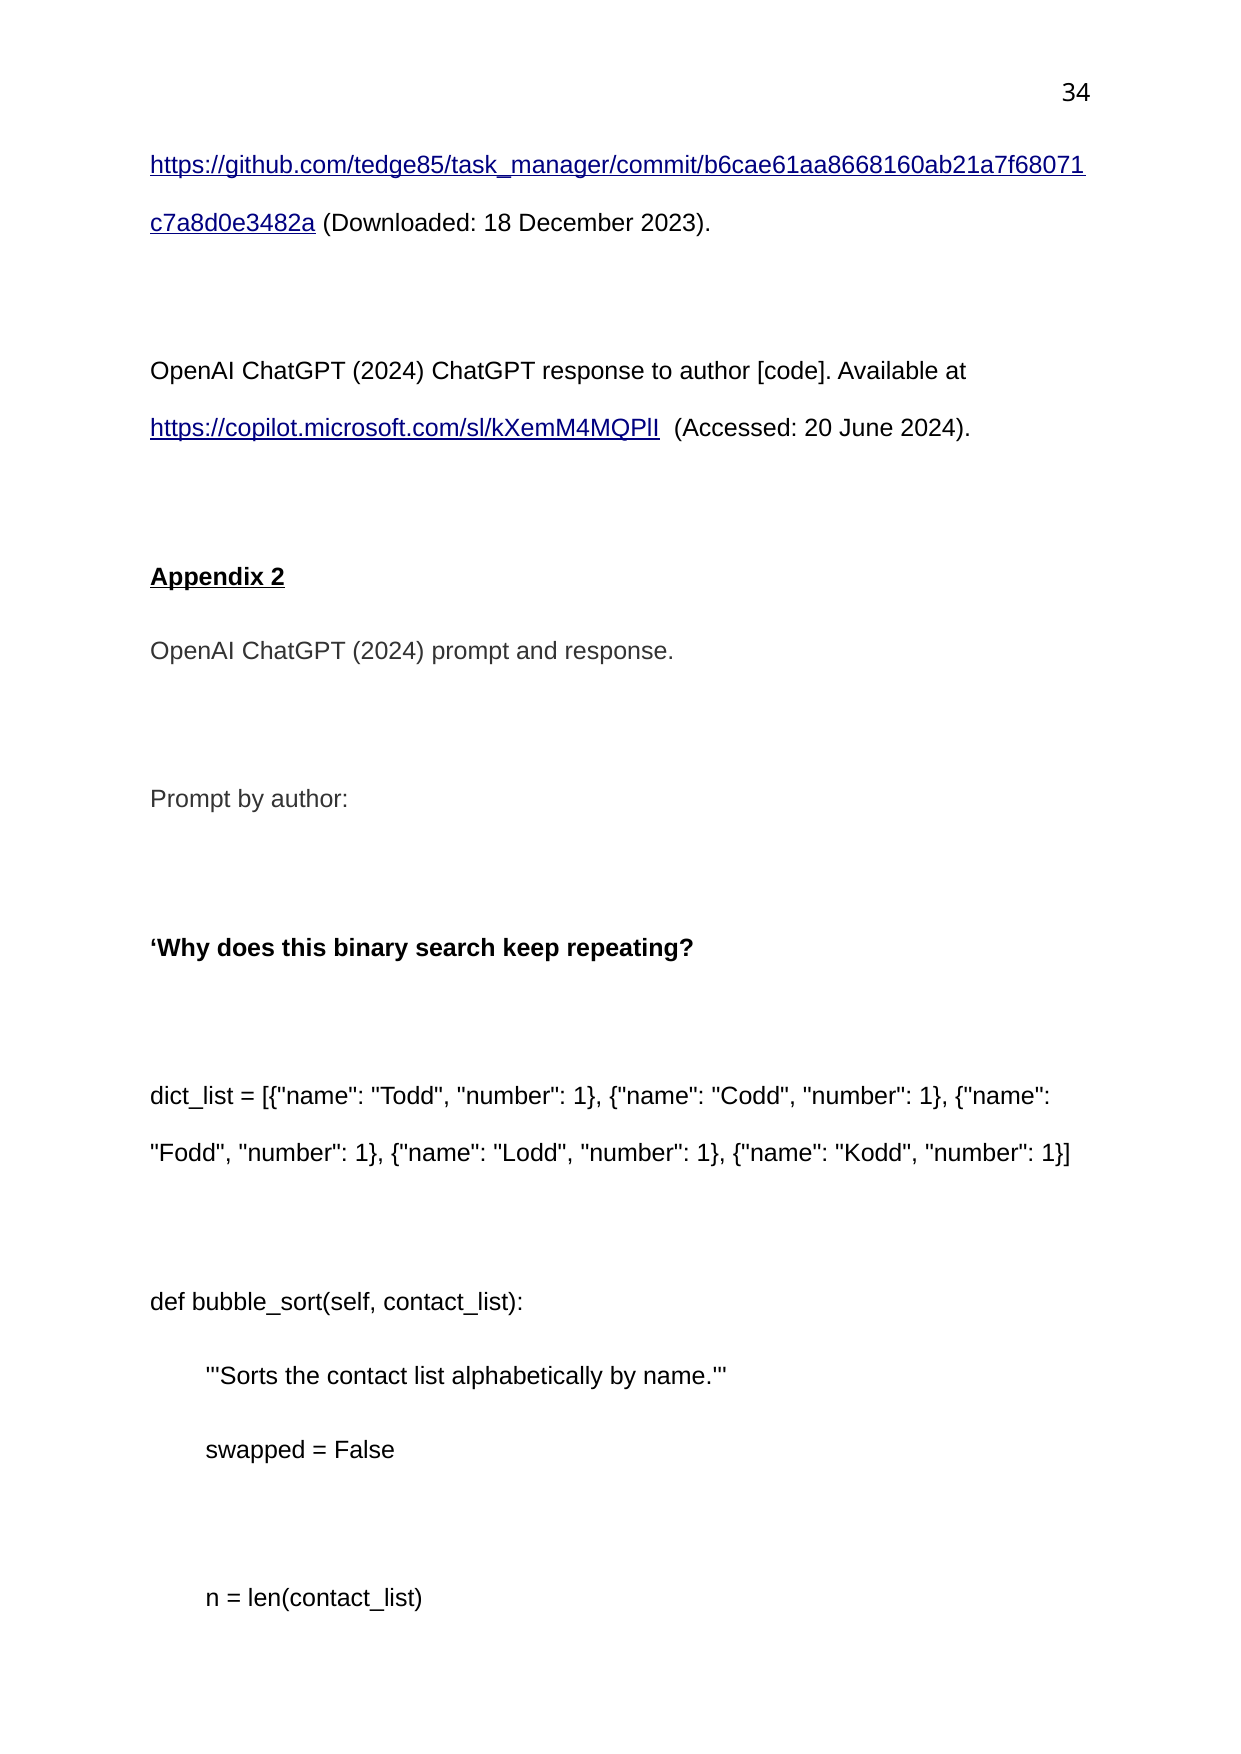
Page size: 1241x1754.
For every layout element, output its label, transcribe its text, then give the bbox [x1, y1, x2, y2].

text OpenAI ChatGPT (2024) prompt and response. [150, 636, 1090, 664]
text n = len(contact_list) [150, 1583, 1090, 1612]
text '''Sorts the contact list alphabetically by name.''' [150, 1361, 1090, 1389]
text Prompt by author: [150, 784, 1090, 813]
text swapped = False [150, 1435, 1090, 1464]
text dict_list = [{"name": "Todd", "number": 1}, {"name": "Codd", "number": 1}, {"name": "Fodd", "number": 1}, {"name": "Lodd", "number": 1}, {"name": "Kodd", "number": 1}] [150, 1081, 1090, 1167]
text ‘Why does this binary search keep repeating? [150, 932, 1090, 961]
text Appendix 2 [150, 562, 1090, 590]
text OpenAI ChatGPT (2024) ChatGPT response to author [code]. Available at https://copilot.microsoft.com/sl/kXemM4MQPlI (Accessed: 20 June 2024). [150, 356, 1090, 442]
text https://github.com/tedge85/task_manager/commit/b6cae61aa8668160ab21a7f68071c7a8d0e3482a (Downloaded: 18 December 2023). [150, 150, 1090, 236]
text def bubble_sort(self, contact_list): [150, 1287, 1090, 1315]
